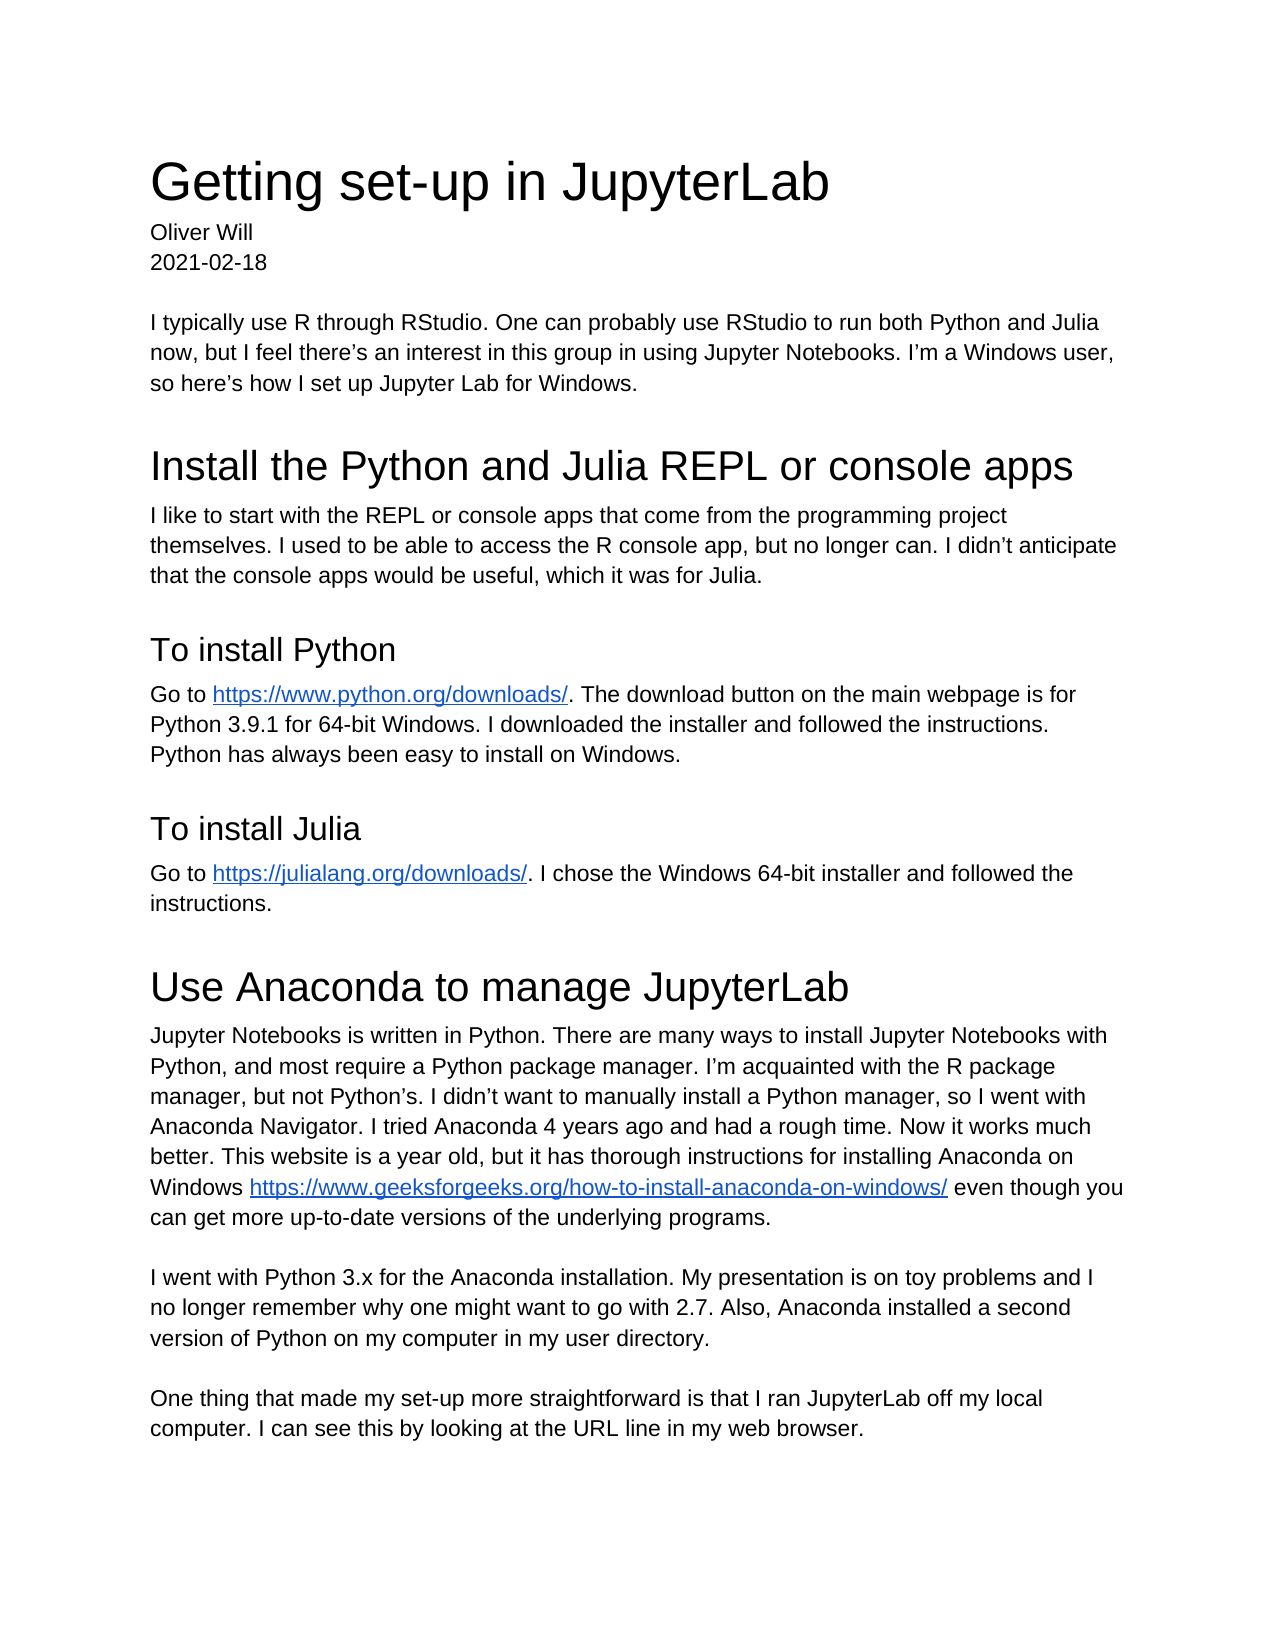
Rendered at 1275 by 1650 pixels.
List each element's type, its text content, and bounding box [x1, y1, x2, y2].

text 2021-02-18 [150, 249, 1125, 275]
text Go to https://julialang.org/downloads/. I chose the Windows 64-bit installer and followed the instructions. [150, 860, 1125, 917]
text I typically use R through RStudio. One can probably use RStudio to run both Python and Julia now, but I feel there’s an interest in this group in using Jupyter Notebooks. I’m a Windows user, so here’s how I set up Jupyter Lab for Windows. [150, 309, 1125, 396]
subtitle To install Python [150, 630, 1125, 668]
text I like to start with the REPL or console apps that come from the programming project themselves. I used to be able to access the R console app, but no longer can. I didn’t anticipate that the console apps would be useful, which it was for Julia. [150, 502, 1125, 589]
subtitle Install the Python and Julia REPL or console apps [150, 441, 1125, 489]
subtitle Use Anaconda to manage JupyterLab [150, 962, 1125, 1010]
text Jupyter Notebooks is written in Python. There are many ways to install Jupyter Notebooks with Python, and most require a Python package manager. I’m acquainted with the R package manager, but not Python’s. I didn’t want to manually install a Python manager, so I went with Anaconda Navigator. I tried Anaconda 4 years ago and had a rough time. Now it works much better. This website is a year old, but it has thorough instructions for installing Anaconda on Windows https://www.geeksforgeeks.org/how-to-install-anaconda-on-windows/ even though you can get more up-to-date versions of the underlying programs. [150, 1022, 1125, 1230]
text I went with Python 3.x for the Anaconda installation. My presentation is on toy problems and I no longer remember why one might want to go with 2.7. Also, Anaconda installed a second version of Python on my computer in my user directory. [150, 1264, 1125, 1351]
text Go to https://www.python.org/downloads/. The download button on the main webpage is for Python 3.9.1 for 64-bit Windows. I downloaded the installer and followed the instructions. Python has always been easy to install on Windows. [150, 681, 1125, 768]
subtitle To install Julia [150, 809, 1125, 847]
title Getting set-up in JupyterLab [150, 150, 1125, 212]
text One thing that made my set-up more straightforward is that I ran JupyterLab off my local computer. I can see this by looking at the URL line in my web browser. [150, 1385, 1125, 1442]
text Oliver Will [150, 218, 1125, 245]
